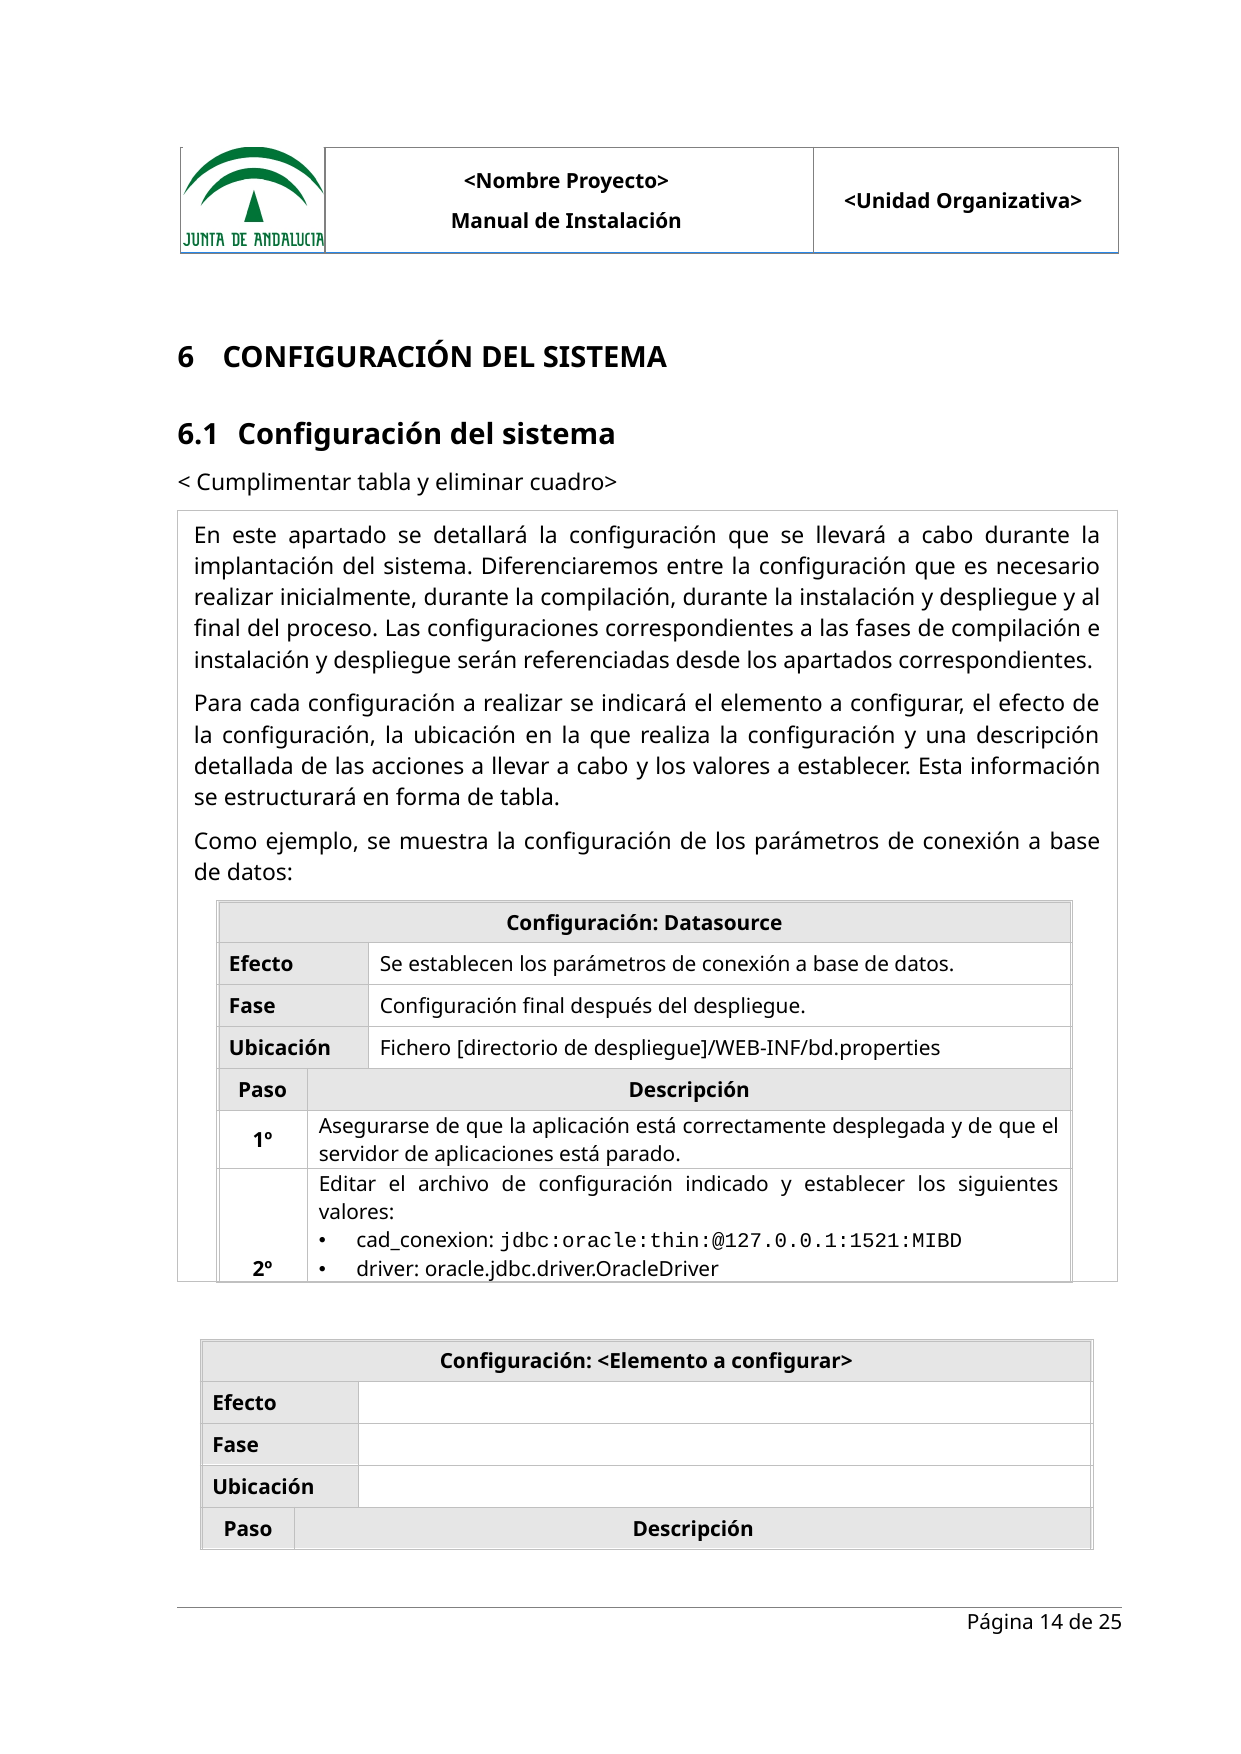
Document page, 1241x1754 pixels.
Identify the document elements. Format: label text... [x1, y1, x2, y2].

picture [183, 147, 324, 246]
table_header Configuración: Datasource [220, 903, 1070, 942]
text Como ejemplo, se muestra la configuración de los parámetros de conexión a base de datos: [194, 825, 1101, 887]
table_cell [359, 1382, 1090, 1423]
table_cell Paso [203, 1508, 294, 1548]
table_cell 1º [220, 1111, 307, 1168]
table_cell Efecto [220, 943, 368, 984]
subtitle Configuración del sistema [177, 414, 1122, 453]
table_cell Fichero [directorio de despliegue]/WEB-INF/bd.properties [369, 1027, 1070, 1068]
table_cell Descripción [308, 1069, 1070, 1110]
subtitle CONFIGURACIÓN DEL SISTEMA [177, 336, 1122, 376]
table_cell Configuración final después del despliegue. [369, 985, 1070, 1026]
table_cell Fase [220, 985, 368, 1026]
table_cell Descripción [295, 1508, 1090, 1548]
table_cell [359, 1424, 1090, 1464]
table_cell Fase [203, 1424, 358, 1464]
text < Cumplimentar tabla y eliminar cuadro> [177, 466, 1122, 497]
text Para cada configuración a realizar se indicará el elemento a configurar, el efecto de la configuración, la ubicación en la que realiza la configuración y una descripción detallada de las acciones a llevar a cabo y los valores a establecer. Esta información se estructurará en forma de tabla. [194, 687, 1101, 812]
table_cell [359, 1466, 1090, 1507]
table_cell Ubicación [220, 1027, 368, 1068]
table_cell Ubicación [203, 1466, 358, 1507]
table_cell Editar el archivo de configuración indicado y establecer los siguientes valores: cad_conexion: jdbc:oracle:thin:@127.0.0.1:1521:MIBD driver: oracle.jdbc.driver.OracleDriver nombre: jdbc/conexion usuario: user password: pass [308, 1169, 1070, 1281]
text En este apartado se detallará la configuración que se llevará a cabo durante la implantación del sistema. Diferenciaremos entre la configuración que es necesario realizar inicialmente, durante la compilación, durante la instalación y despliegue y al final del proceso. Las configuraciones correspondientes a las fases de compilación e instalación y despliegue serán referenciadas desde los apartados correspondientes. [194, 519, 1101, 675]
table_cell Efecto [203, 1382, 358, 1423]
table_cell Paso [220, 1069, 307, 1110]
table_header Configuración: <Elemento a configurar> [203, 1342, 1090, 1381]
table_cell 2º [220, 1169, 307, 1281]
table_cell Se establecen los parámetros de conexión a base de datos. [369, 943, 1070, 984]
table_cell Asegurarse de que la aplicación está correctamente desplegada y de que el servidor de aplicaciones está parado. [308, 1111, 1070, 1168]
